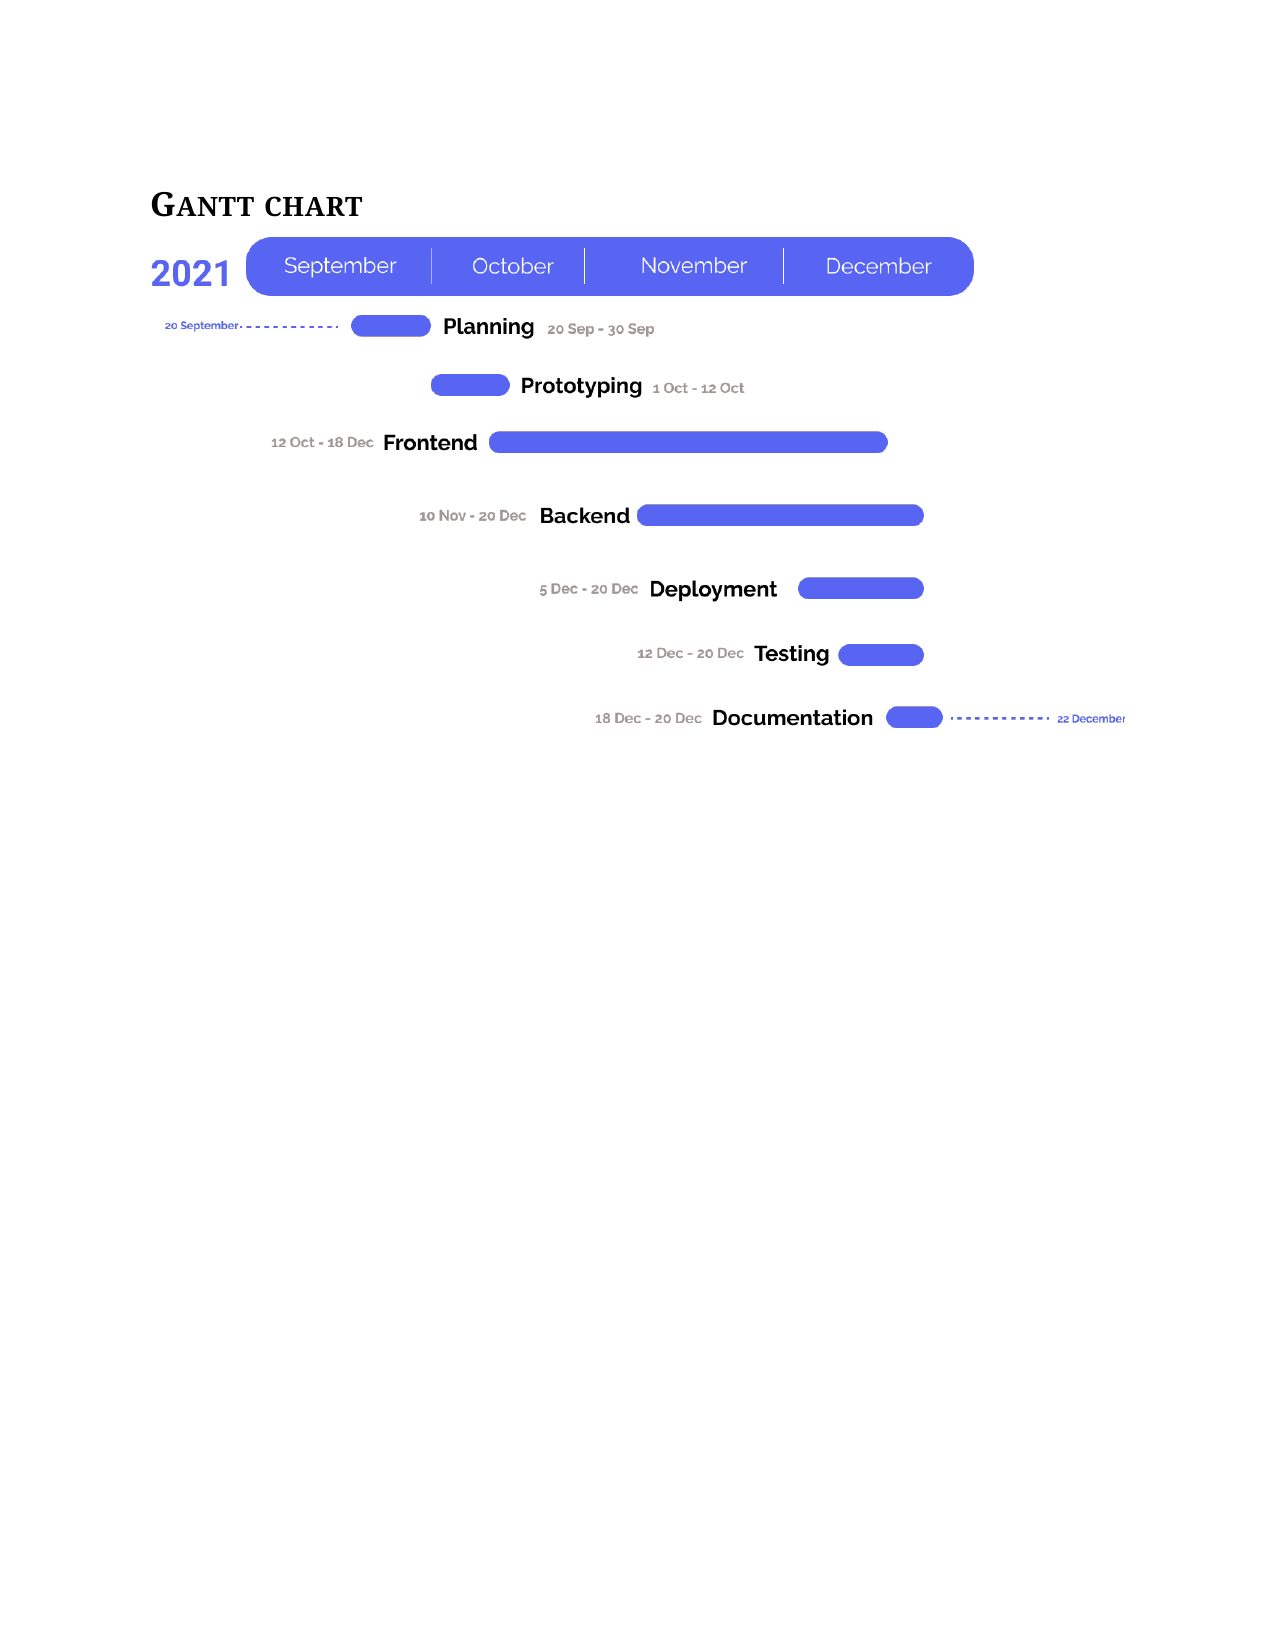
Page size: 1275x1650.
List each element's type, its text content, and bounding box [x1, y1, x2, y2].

subtitle Gantt chart [150, 181, 1125, 227]
picture [150, 237, 1125, 730]
